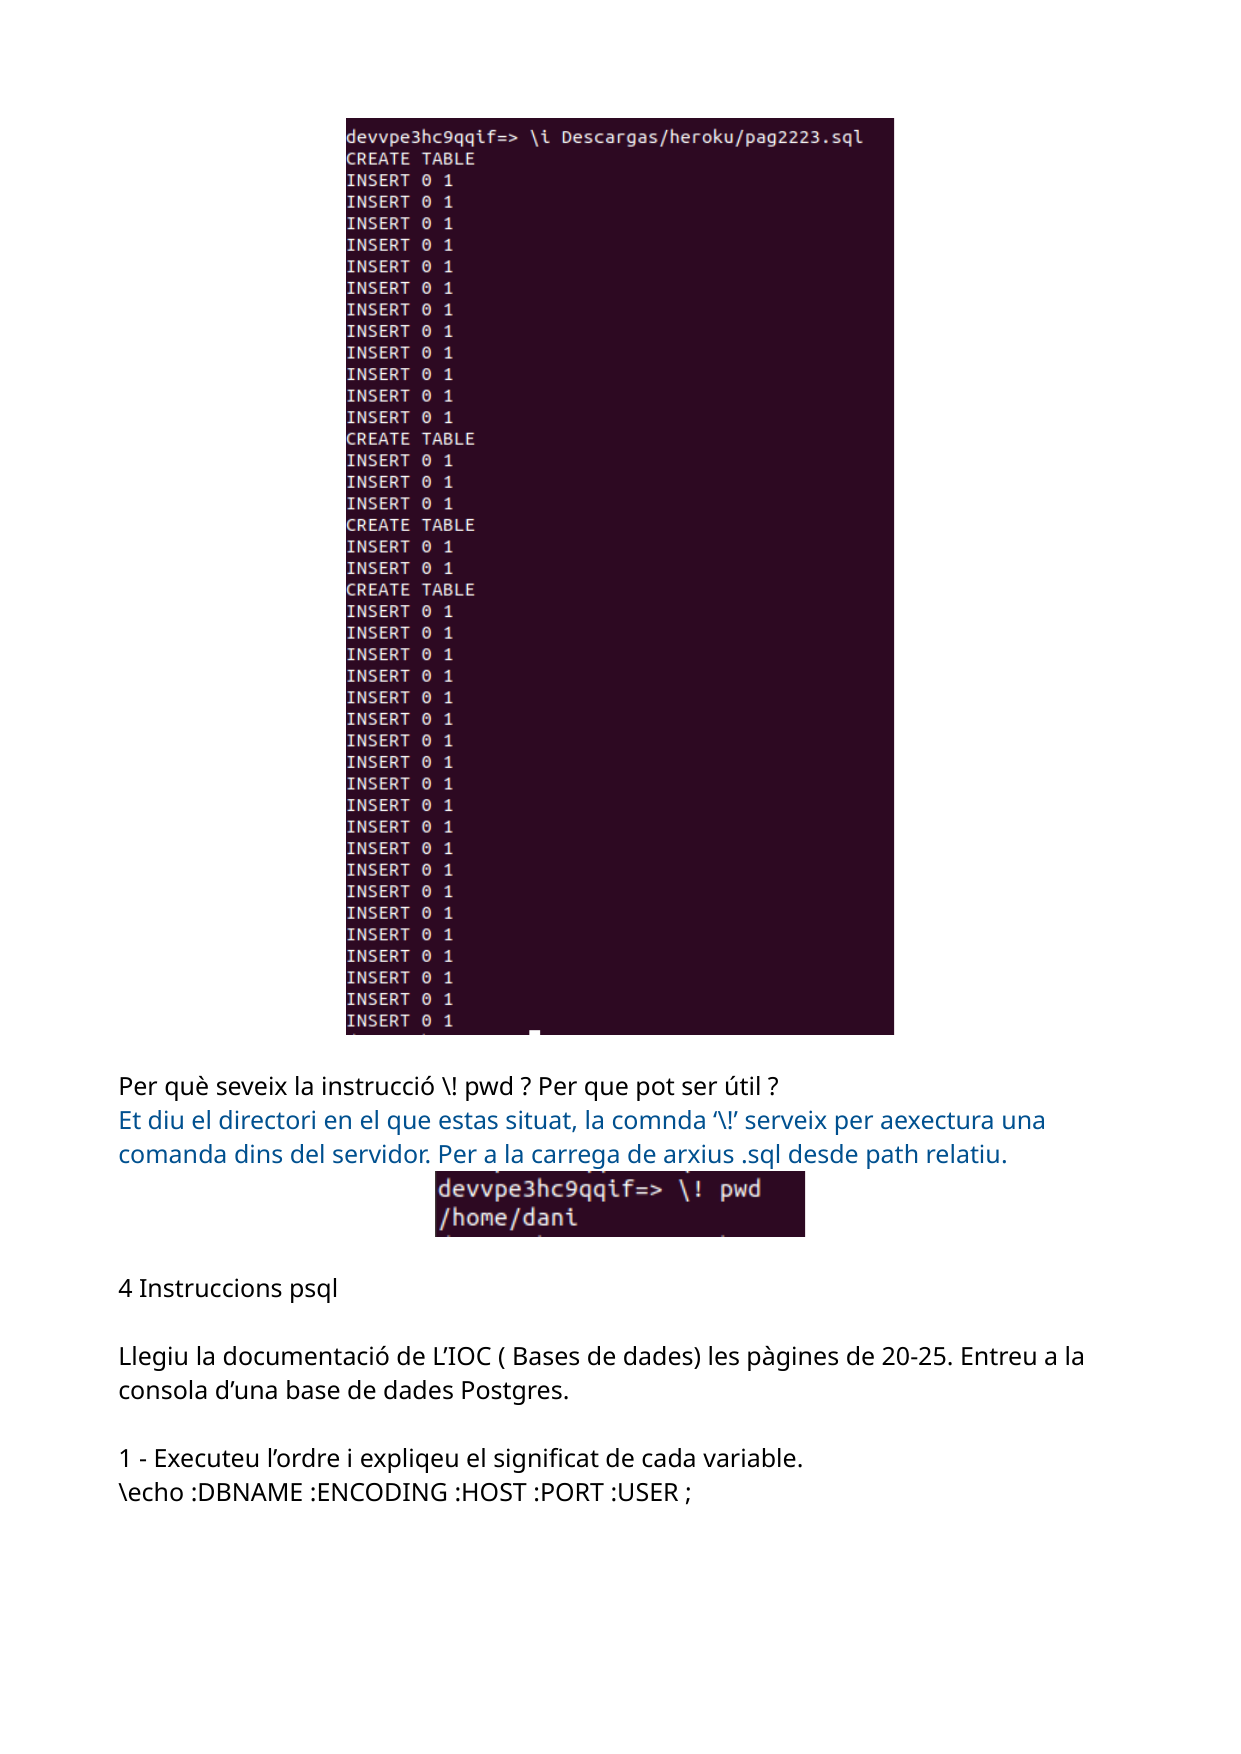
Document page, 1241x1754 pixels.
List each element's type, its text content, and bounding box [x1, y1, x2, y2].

text Et diu el directori en el que estas situat, la comnda ‘\!’ serveix per aexectura una comanda dins del servidor. Per a la carrega de arxius .sql desde path relatiu. [118, 1103, 1122, 1171]
text Llegiu la documentació de L’IOC ( Bases de dades) les pàgines de 20-25. Entreu a la consola d’una base de dades Postgres. [118, 1339, 1122, 1407]
picture [435, 1171, 806, 1237]
text \echo :DBNAME :ENCODING :HOST :PORT :USER ; [118, 1475, 1122, 1509]
text 1 - Executeu l’ordre i expliqeu el significat de cada variable. [118, 1441, 1122, 1475]
picture [346, 118, 895, 1035]
text 4 Instruccions psql [118, 1271, 1122, 1305]
text Per què seveix la instrucció \! pwd ? Per que pot ser útil ? [118, 1069, 1122, 1103]
